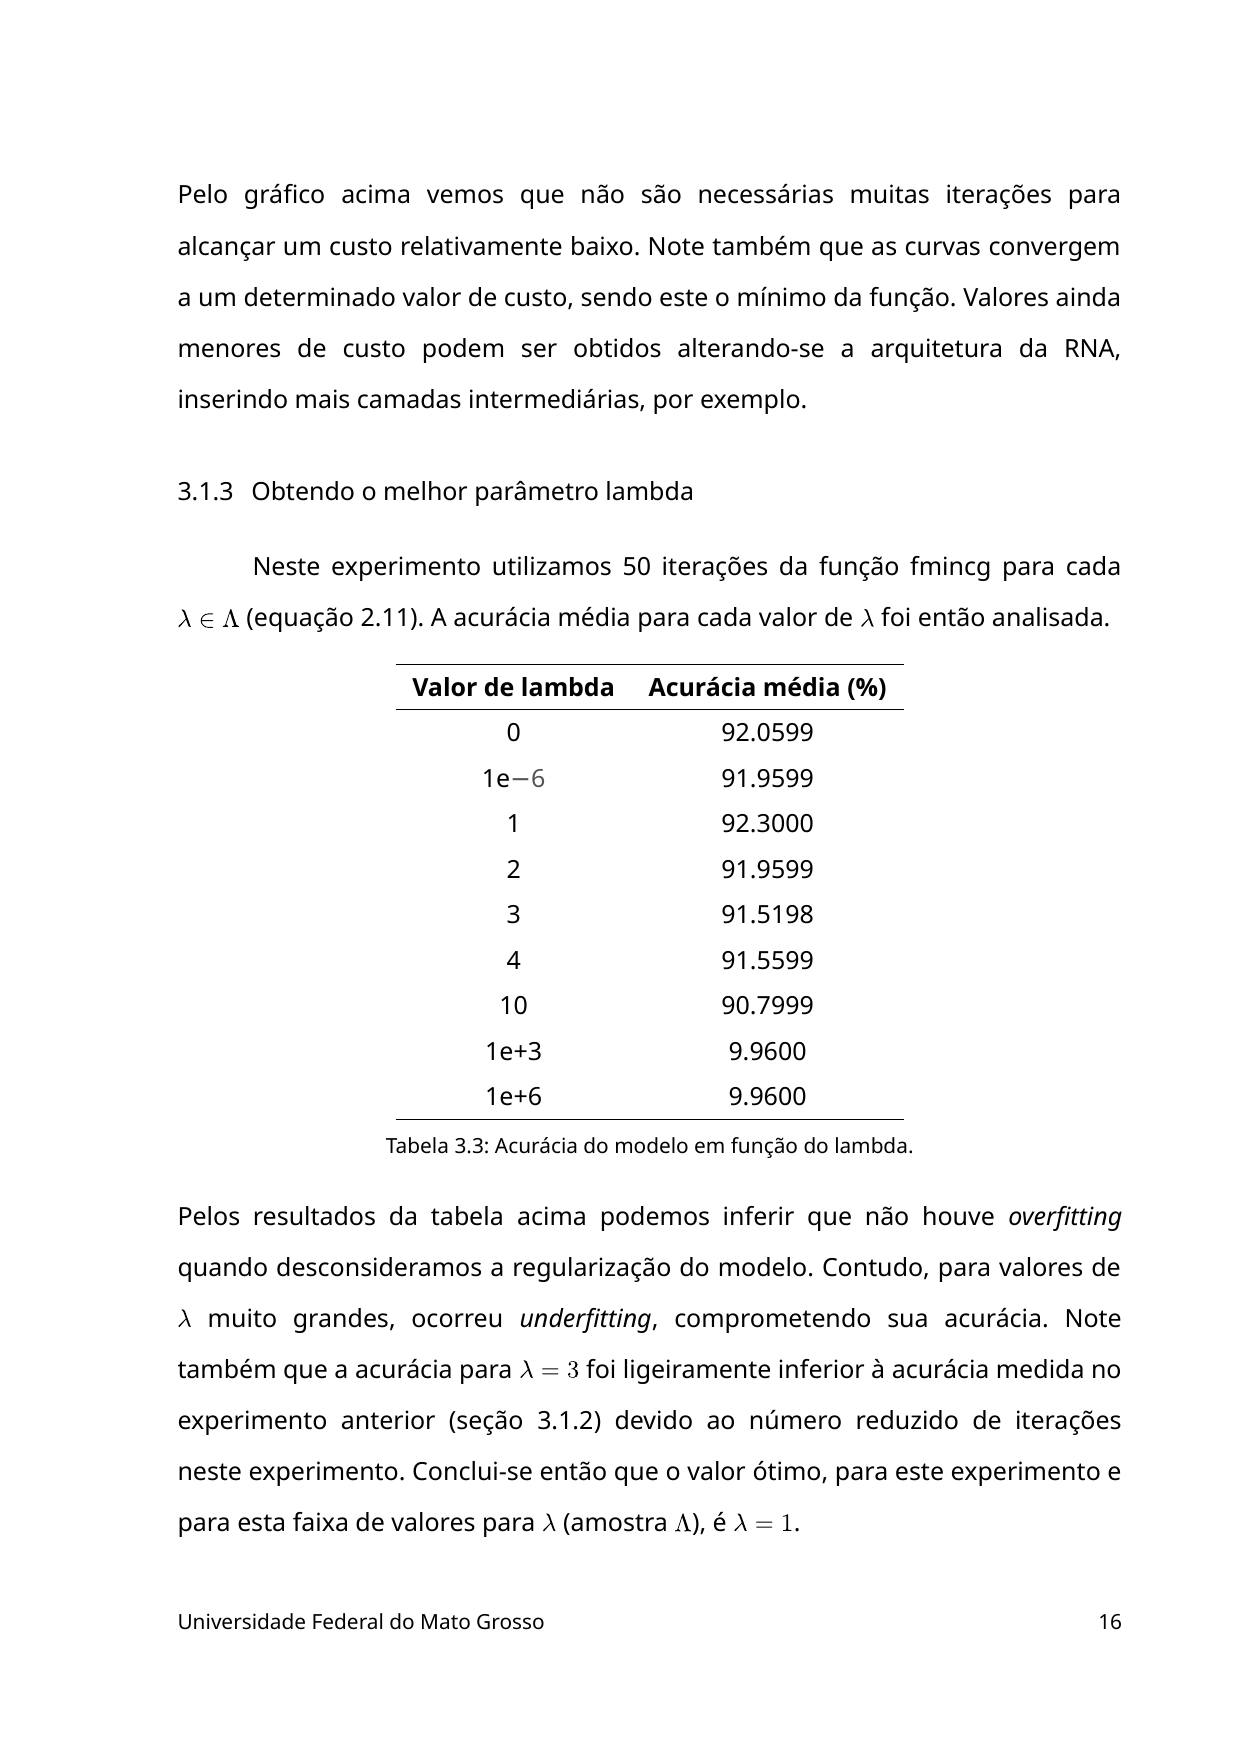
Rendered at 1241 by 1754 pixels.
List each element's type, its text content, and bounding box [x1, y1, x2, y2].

table_cell 91.5599 [631, 937, 904, 982]
table_cell 1e+6 [396, 1073, 631, 1119]
table_cell 1e+3 [396, 1028, 631, 1073]
table_header Valor de lambda [396, 665, 631, 709]
text Pelos resultados da tabela acima podemos inferir que não houve overfitting quando desconsideramos a regularização do modelo. Contudo, para valores de muito grandes, ocorreu underfitting, comprometendo sua acurácia. Note também que a acurácia para foi ligeiramente inferior à acurácia medida no experimento anterior (seção 3.1.2) devido ao número reduzido de iterações neste experimento. Conclui-se então que o valor ótimo, para este experimento e para esta faixa de valores para (amostra ), é . [177, 1198, 1122, 1538]
table_cell 0 [396, 710, 631, 755]
table_cell 91.5198 [631, 891, 904, 937]
table_cell 9.9600 [631, 1028, 904, 1073]
table_header Acurácia média (%) [631, 665, 904, 709]
text Tabela 3.3: Acurácia do modelo em função do lambda. [177, 1131, 1122, 1160]
table_cell 2 [396, 846, 631, 891]
table_cell 9.9600 [631, 1073, 904, 1119]
table_cell 1 [396, 800, 631, 846]
subtitle Obtendo o melhor parâmetro lambda [177, 474, 1122, 508]
text Pelo gráfico acima vemos que não são necessárias muitas iterações para alcançar um custo relativamente baixo. Note também que as curvas convergem a um determinado valor de custo, sendo este o mínimo da função. Valores ainda menores de custo podem ser obtidos alterando-se a arquitetura da RNA, inserindo mais camadas intermediárias, por exemplo. [177, 177, 1122, 415]
table_cell 91.9599 [631, 846, 904, 891]
table_cell 91.9599 [631, 755, 904, 800]
text Neste experimento utilizamos 50 iterações da função fmincg para cada (equação 2.11). A acurácia média para cada valor de foi então analisada. [177, 549, 1122, 634]
table_cell 1e−6 [396, 755, 631, 800]
table_cell 92.3000 [631, 800, 904, 846]
table_cell 92.0599 [631, 710, 904, 755]
table_cell 90.7999 [631, 982, 904, 1028]
table_cell 3 [396, 891, 631, 937]
table_cell 4 [396, 937, 631, 982]
table_cell 10 [396, 982, 631, 1028]
